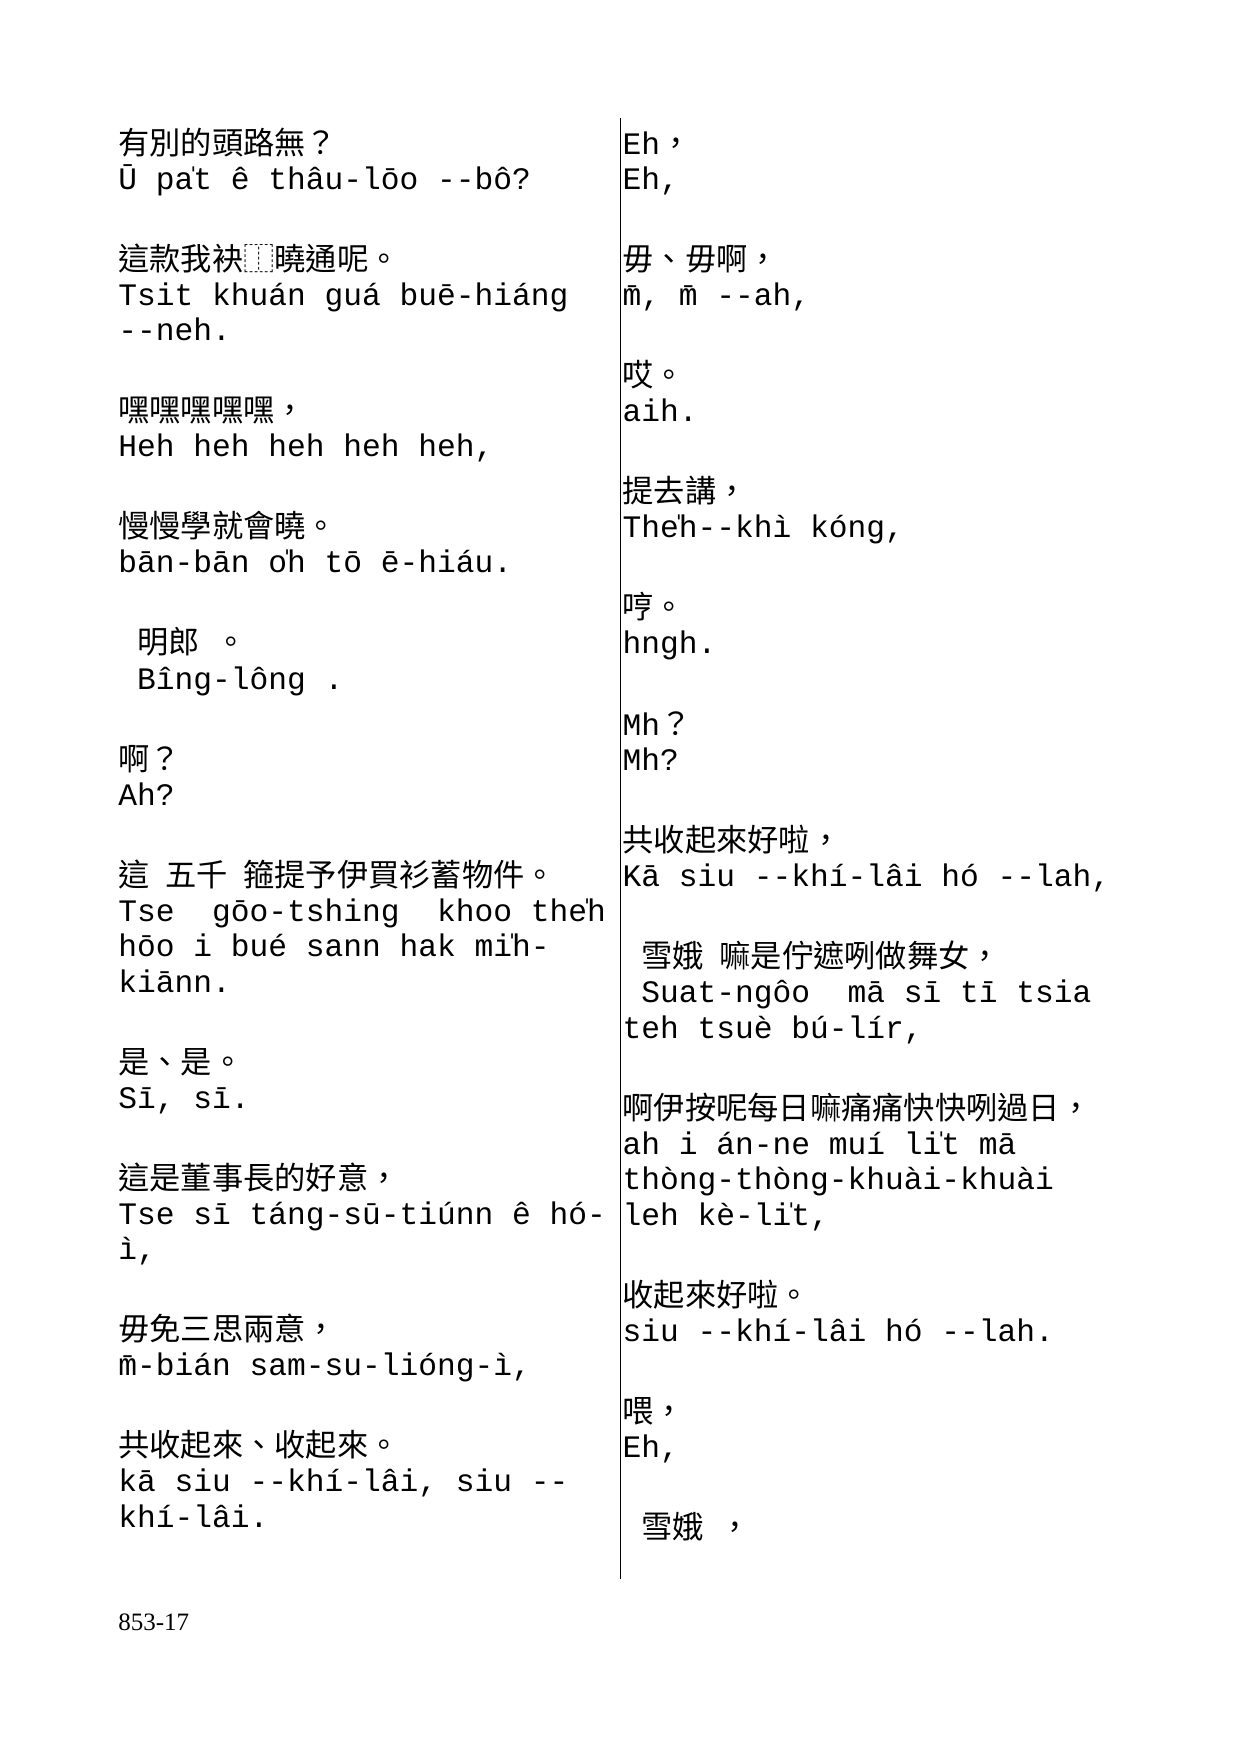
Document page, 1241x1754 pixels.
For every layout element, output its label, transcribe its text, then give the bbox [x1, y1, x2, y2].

text Ah? [118, 779, 618, 815]
text Tse gōo-tshing khoo the̍h hōo i bué sann hak mi̍h-kiānn. [118, 895, 618, 1002]
text 這款我袂⿰曉通呢。 [118, 234, 618, 279]
text m̄-bián sam-su-lióng-ì, [118, 1350, 618, 1385]
text 共收起來好啦， [622, 815, 1122, 860]
text 嘿嘿嘿嘿嘿， [118, 386, 618, 431]
text Kā siu --khí-lâi hó --lah, [622, 860, 1122, 896]
text bān-bān o̍h tō ē-hiáu. [118, 547, 618, 582]
text Tsit khuán guá buē-hiáng --neh. [118, 279, 618, 350]
text Mh? [622, 744, 1122, 780]
text 共收起來、收起來。 [118, 1421, 618, 1466]
text Heh heh heh heh heh, [118, 431, 618, 466]
text Suat-ngôo mā sī tī tsia teh tsuè bú-lír, [622, 977, 1122, 1048]
text hngh. [622, 628, 1122, 663]
text 收起來好啦。 [622, 1270, 1122, 1315]
text kā siu --khí-lâi, siu --khí-lâi. [118, 1466, 618, 1537]
text aih. [622, 396, 1122, 431]
text 哼。 [622, 583, 1122, 628]
text 哎。 [622, 351, 1122, 396]
text Eh， [622, 118, 1122, 164]
text Ū pa̍t ê thâu-lōo --bô? [118, 163, 618, 199]
text 毋、毋啊， [622, 234, 1122, 280]
text Mh？ [622, 699, 1122, 744]
text Eh, [622, 1431, 1122, 1467]
text 慢慢學就會曉。 [118, 502, 618, 547]
text Sī, sī. [118, 1082, 618, 1118]
text 雪娥 ， [622, 1502, 1122, 1548]
text 啊？ [118, 734, 618, 779]
text 這 五千 箍提予伊買衫蓄物件。 [118, 850, 618, 895]
text 是、是。 [118, 1037, 618, 1082]
text ah i án-ne muí li̍t mā thòng-thòng-khuài-khuài leh kè-li̍t, [622, 1128, 1122, 1234]
text siu --khí-lâi hó --lah. [622, 1315, 1122, 1351]
text Tse sī táng-sū-tiúnn ê hó-ì, [118, 1198, 618, 1269]
text Bîng-lông . [118, 663, 618, 699]
text 提去講， [622, 467, 1122, 512]
text 喂， [622, 1386, 1122, 1431]
text 啊伊按呢每日嘛痛痛快快咧過日， [622, 1083, 1122, 1128]
text m̄, m̄ --ah, [622, 280, 1122, 315]
text 有別的頭路無？ [118, 118, 618, 163]
text 雪娥 嘛是佇遮咧做舞女， [622, 931, 1122, 977]
text 這是董事長的好意， [118, 1153, 618, 1198]
text 毋免三思兩意， [118, 1304, 618, 1350]
text Eh, [622, 164, 1122, 199]
text The̍h--khì kóng, [622, 512, 1122, 547]
text 明郎 。 [118, 618, 618, 663]
